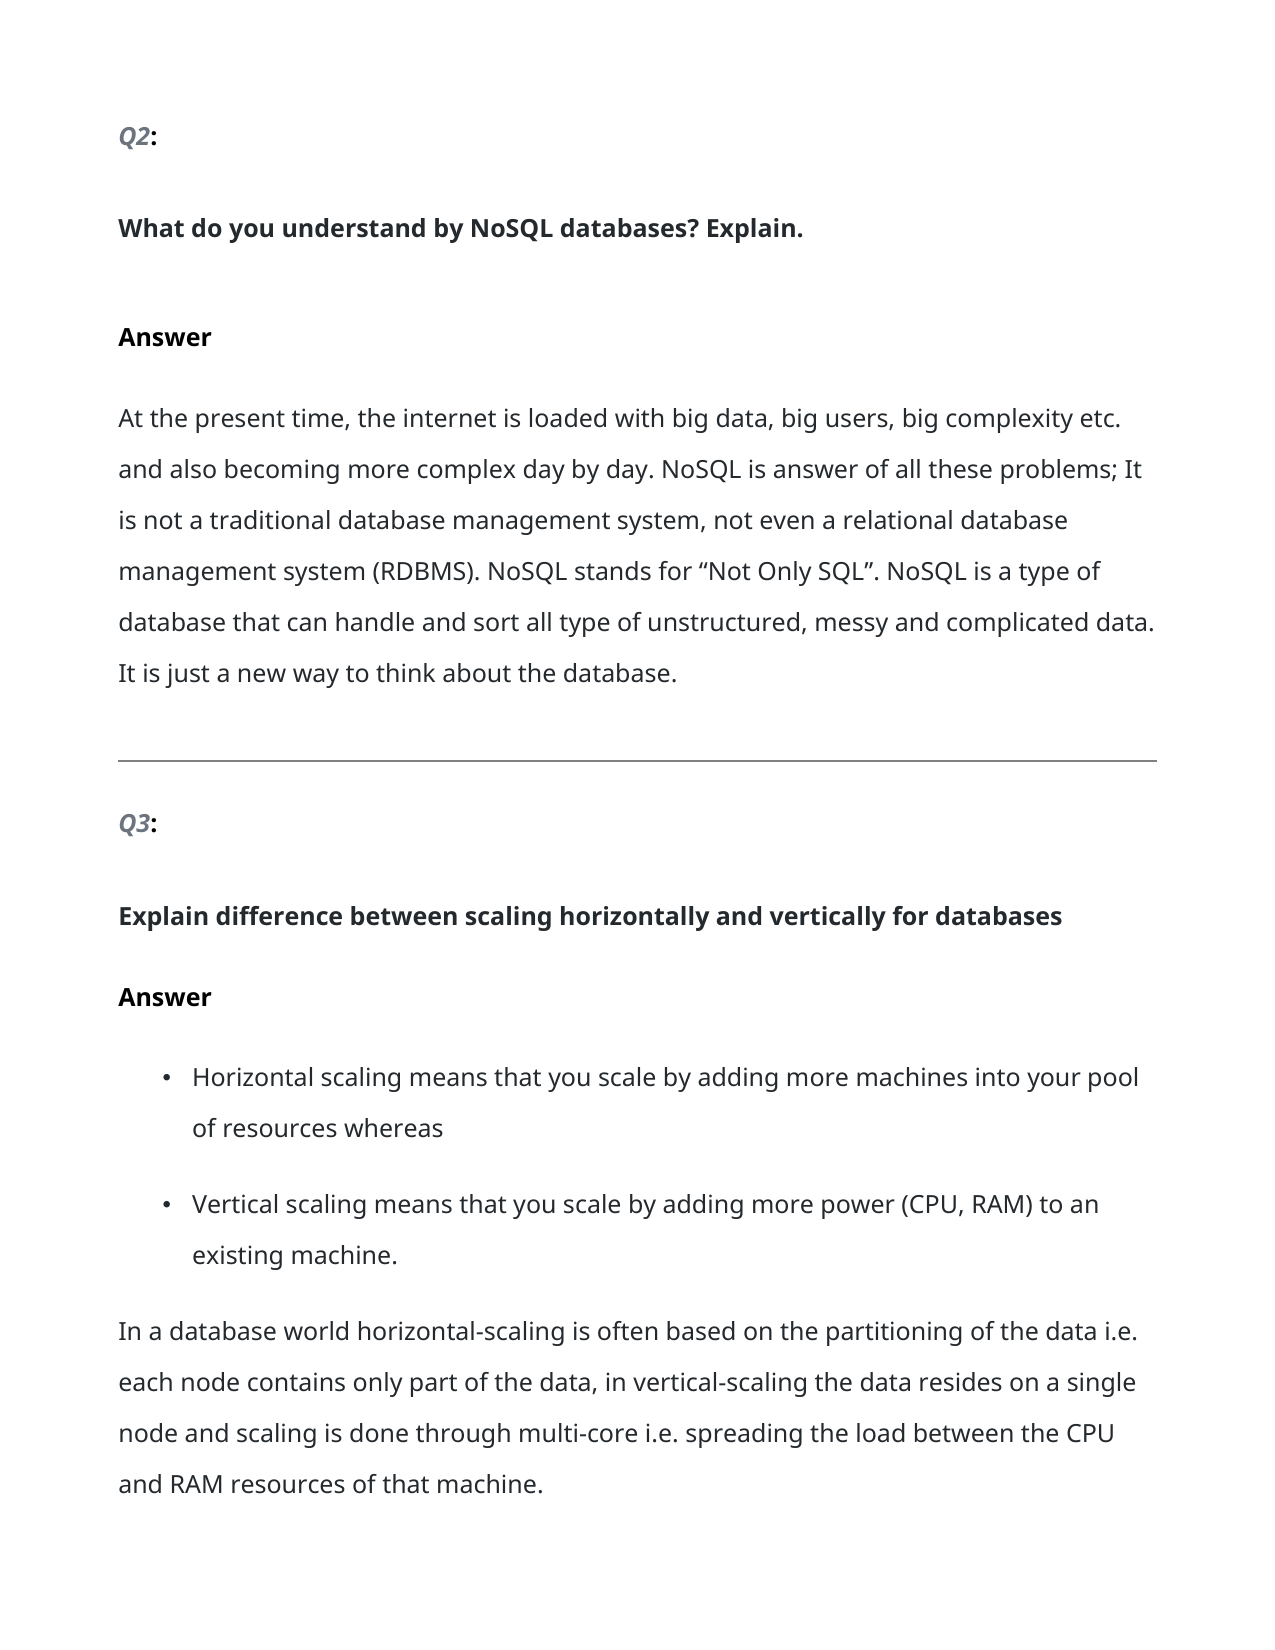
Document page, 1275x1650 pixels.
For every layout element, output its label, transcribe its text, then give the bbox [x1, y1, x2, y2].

text In a database world horizontal-scaling is often based on the partitioning of the data i.e. each node contains only part of the data, in vertical-scaling the data resides on a single node and scaling is done through multi-core i.e. spreading the load between the CPU and RAM resources of that machine. [118, 1314, 1157, 1501]
text Answer [118, 320, 1157, 354]
list Vertical scaling means that you scale by adding more power (CPU, RAM) to an existing machine. [162, 1187, 1157, 1272]
subtitle Q3: [118, 806, 1157, 840]
subtitle Q2: [118, 118, 1157, 152]
subtitle Explain difference between scaling horizontally and vertically for databases [118, 899, 1157, 933]
text At the present time, the internet is loaded with big data, big users, big complexity etc. and also becoming more complex day by day. NoSQL is answer of all these problems; It is not a traditional database management system, not even a relational database management system (RDBMS). NoSQL stands for “Not Only SQL”. NoSQL is a type of database that can handle and sort all type of unstructured, messy and complicated data. It is just a new way to think about the database. [118, 401, 1157, 690]
subtitle What do you understand by NoSQL databases? Explain. [118, 211, 1157, 245]
text Answer [118, 979, 1157, 1013]
list Horizontal scaling means that you scale by adding more machines into your pool of resources whereas [162, 1060, 1157, 1145]
